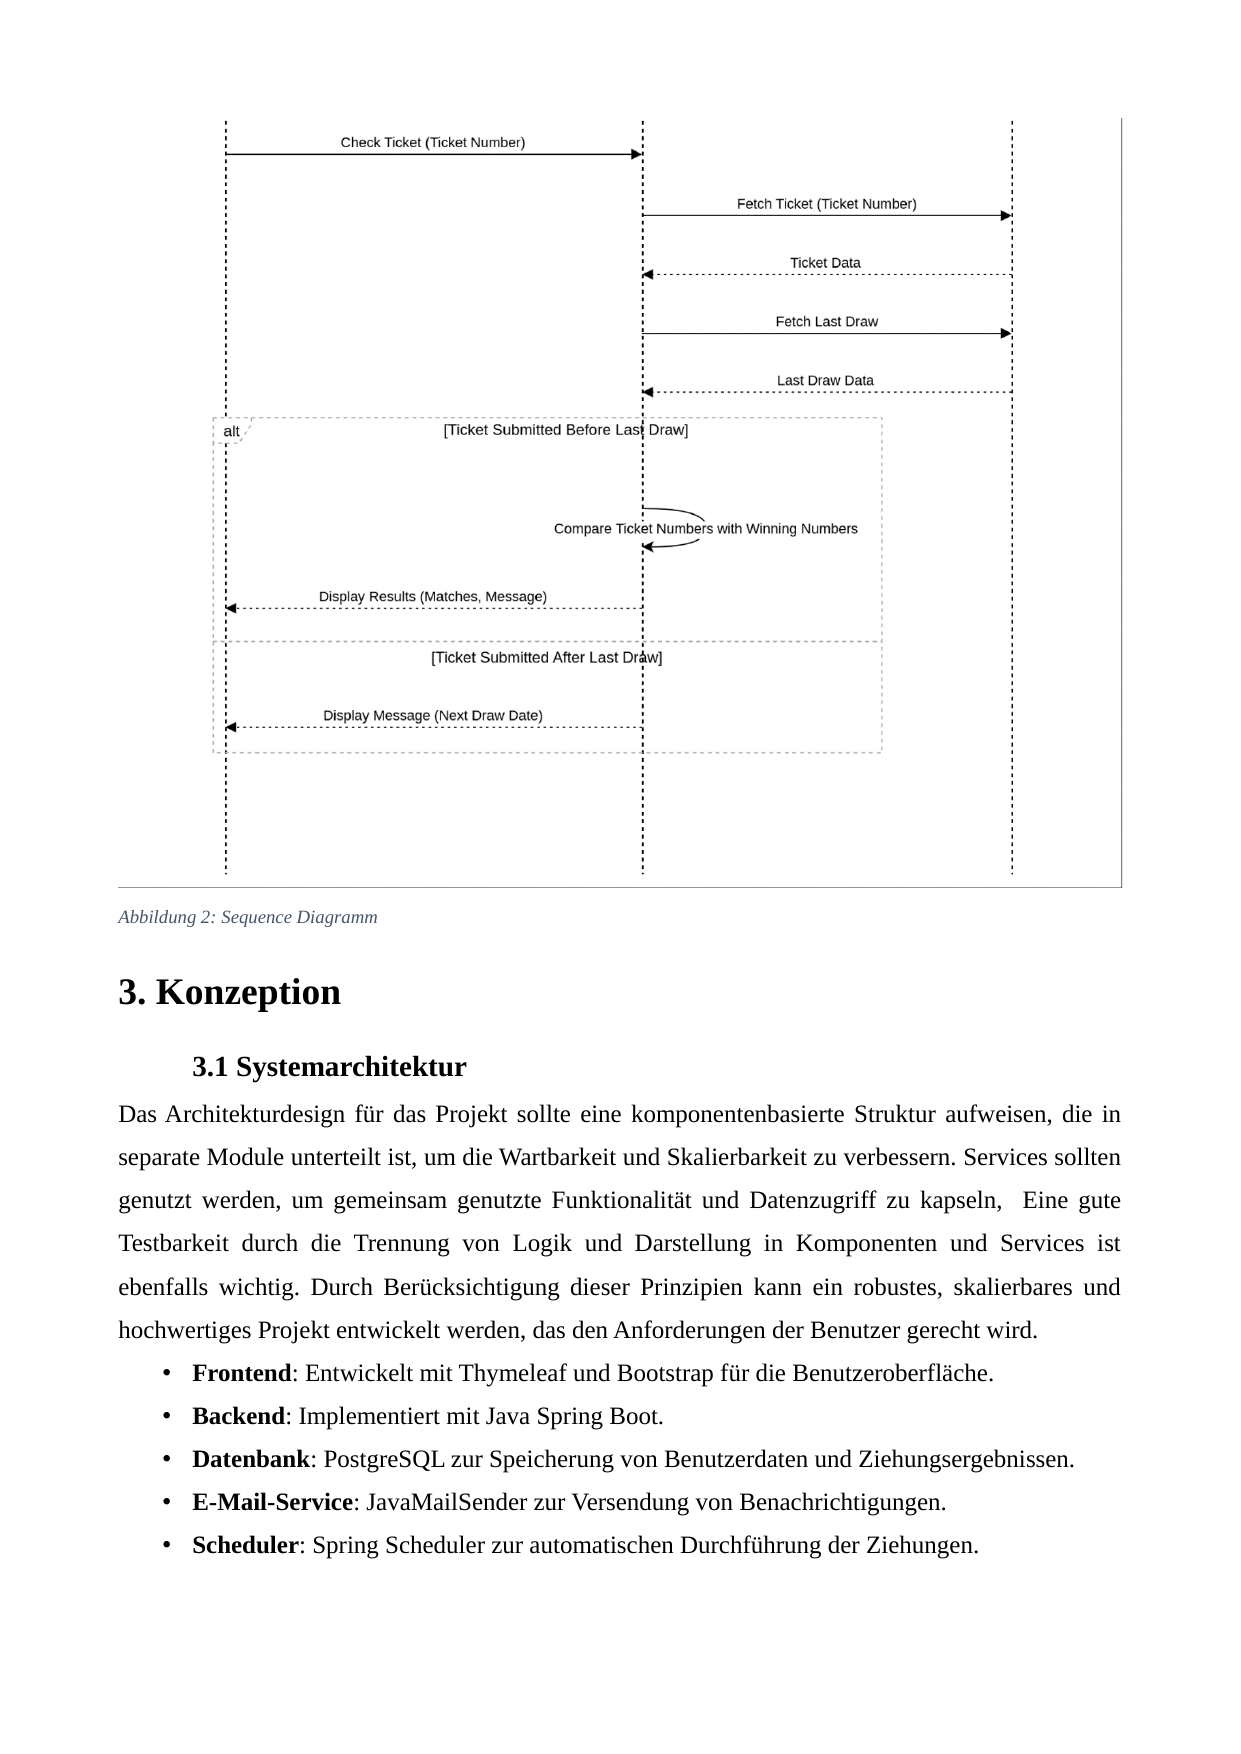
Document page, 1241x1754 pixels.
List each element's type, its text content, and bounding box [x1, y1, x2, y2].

subtitle 3.1 Systemarchitektur [118, 1049, 1122, 1082]
text Abbildung 2: Sequence Diagramm [118, 906, 1122, 928]
list Frontend: Entwickelt mit Thymeleaf und Bootstrap für die Benutzeroberfläche. [162, 1358, 1122, 1387]
list E-Mail-Service: JavaMailSender zur Versendung von Benachrichtigungen. [162, 1487, 1122, 1516]
list Backend: Implementiert mit Java Spring Boot. [162, 1401, 1122, 1430]
subtitle 3. Konzeption [118, 969, 1122, 1013]
list Datenbank: PostgreSQL zur Speicherung von Benutzerdaten und Ziehungsergebnissen. [162, 1444, 1122, 1473]
list Scheduler: Spring Scheduler zur automatischen Durchführung der Ziehungen. [162, 1530, 1122, 1559]
text Das Architekturdesign für das Projekt sollte eine komponentenbasierte Struktur aufweisen, die in separate Module unterteilt ist, um die Wartbarkeit und Skalierbarkeit zu verbessern. Services sollten genutzt werden, um gemeinsam genutzte Funktionalität und Datenzugriff zu kapseln, Eine gute Testbarkeit durch die Trennung von Logik und Darstellung in Komponenten und Services ist ebenfalls wichtig. Durch Berücksichtigung dieser Prinzipien kann ein robustes, skalierbares und hochwertiges Projekt entwickelt werden, das den Anforderungen der Benutzer gerecht wird. [118, 1099, 1122, 1343]
picture [118, 118, 1123, 888]
